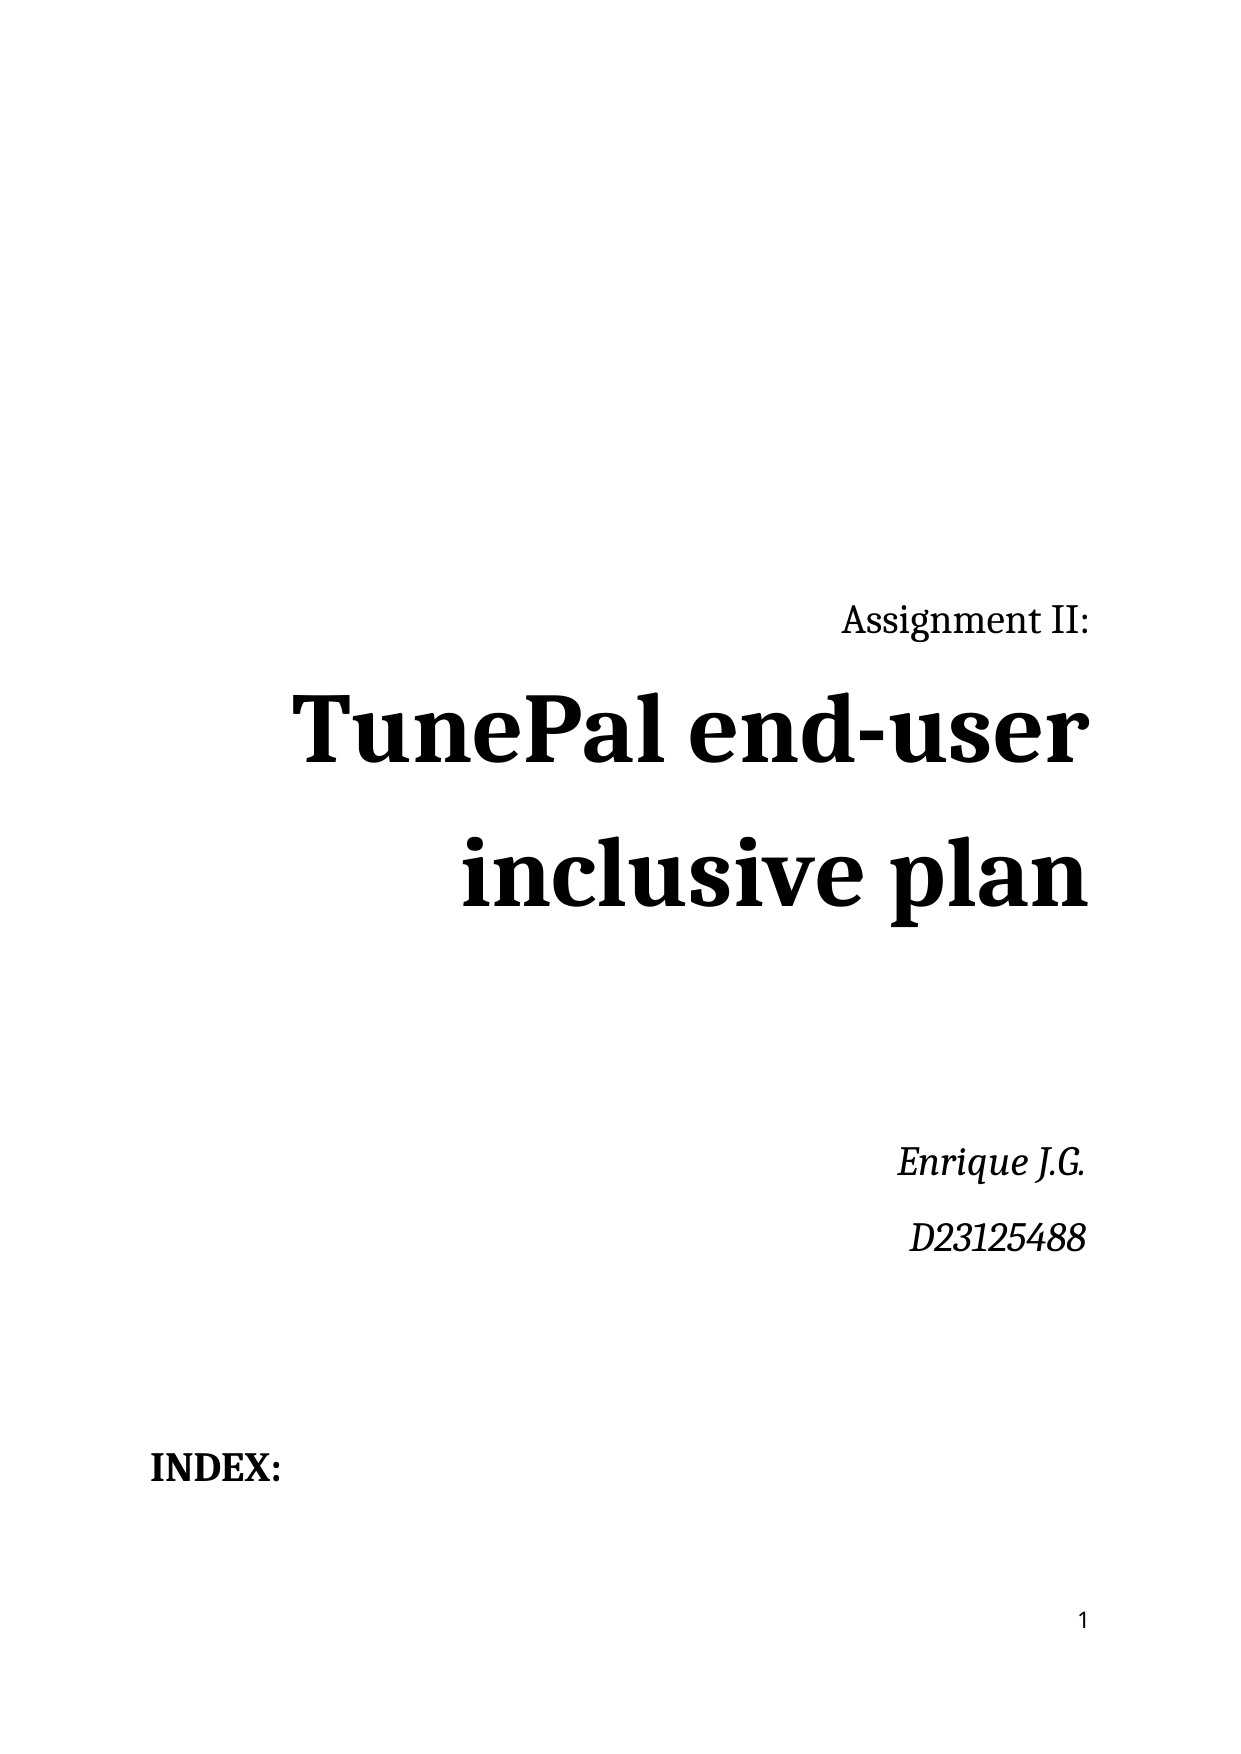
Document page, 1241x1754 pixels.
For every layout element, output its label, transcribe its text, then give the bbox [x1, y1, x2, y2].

text D23125488 [150, 1214, 1090, 1262]
text TunePal end-user inclusive plan [150, 673, 1090, 932]
text Assignment II: [150, 596, 1090, 644]
text INDEX: [150, 1444, 1090, 1492]
text Enrique J.G. [150, 1137, 1090, 1185]
